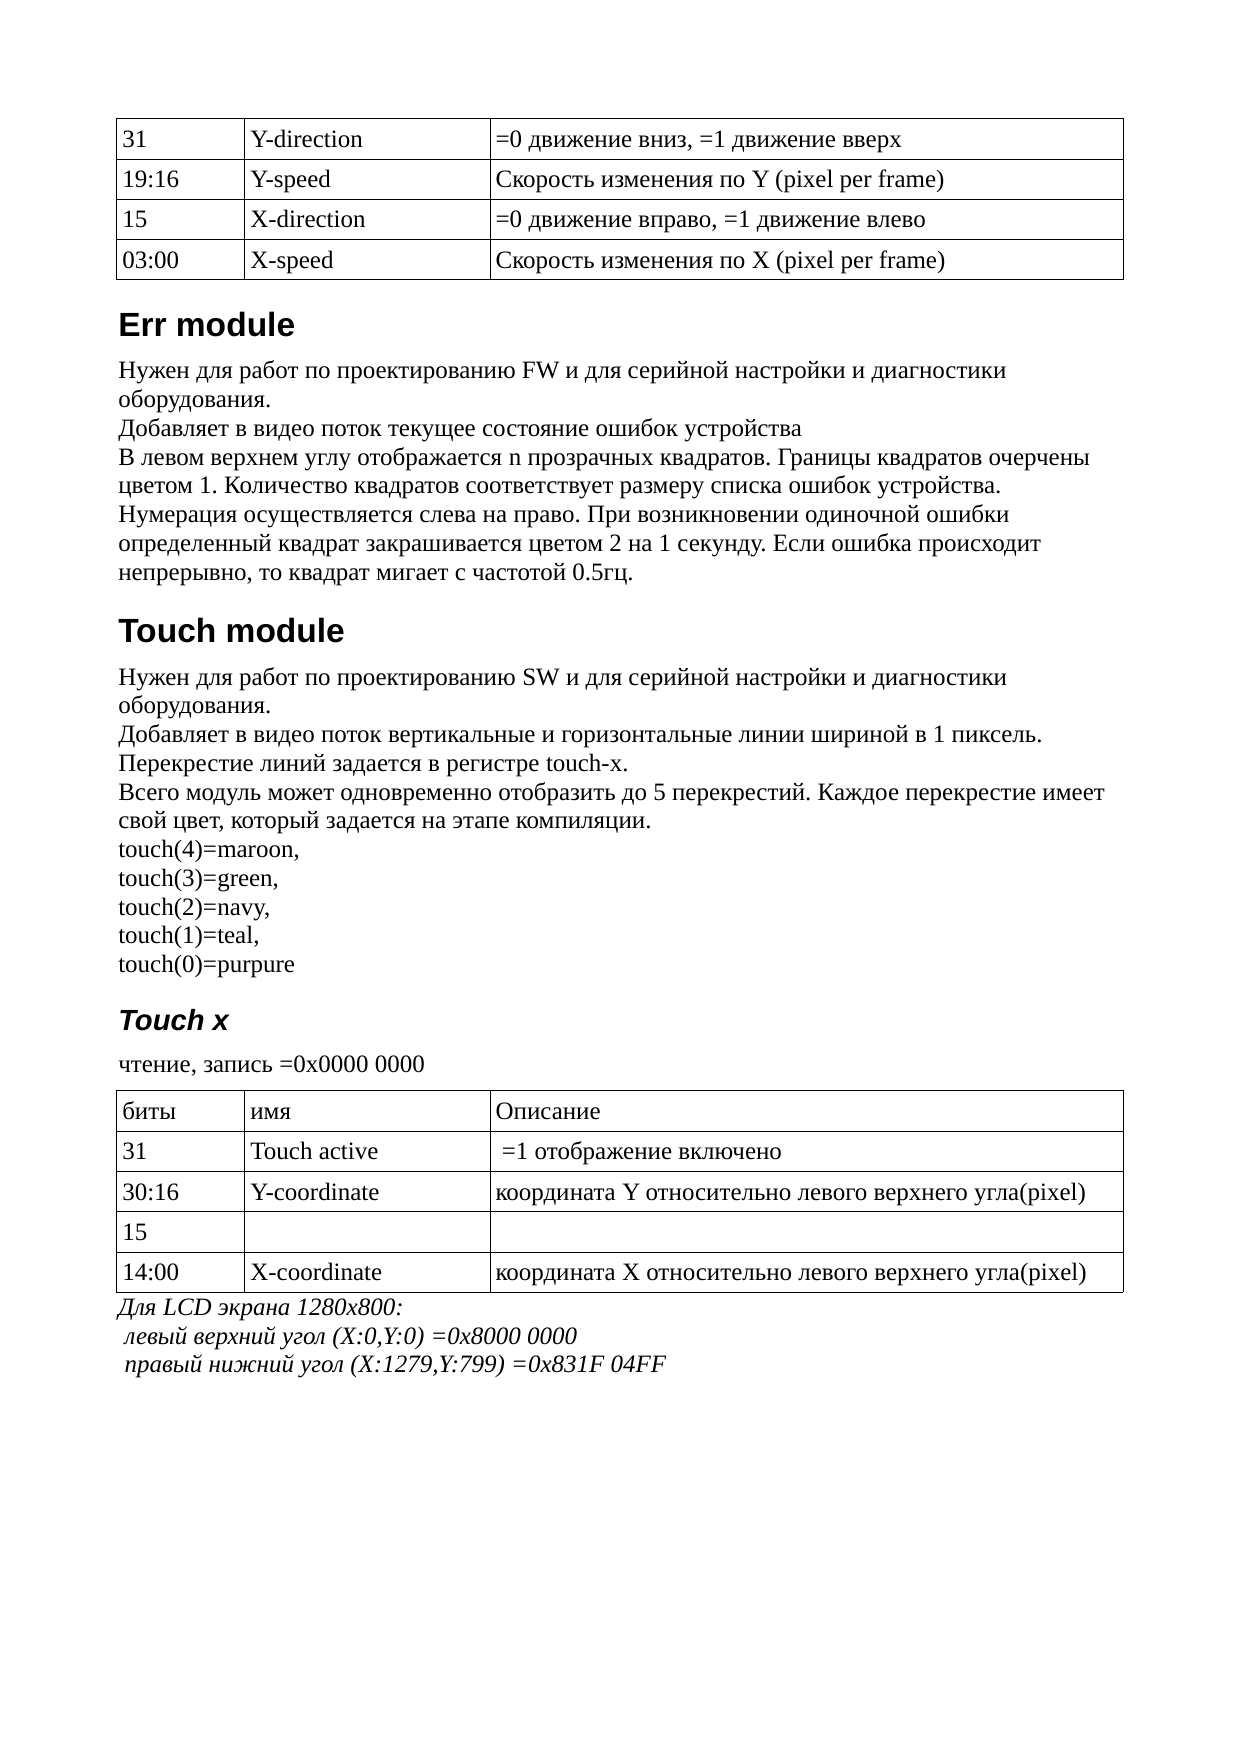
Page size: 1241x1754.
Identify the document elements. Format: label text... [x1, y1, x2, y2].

table_cell =0 движение вниз, =1 движение вверх [491, 119, 1123, 158]
table_cell Touch active [245, 1132, 490, 1171]
table_header имя [245, 1091, 490, 1131]
table_cell 19:16 [117, 160, 244, 199]
table_cell =0 движение вправо, =1 движение влево [491, 200, 1123, 239]
table_cell Скорость изменения по Y (pixel per frame) [491, 160, 1123, 199]
text Добавляет в видео поток текущее состояние ошибок устройства [118, 413, 1122, 442]
table_cell X-direction [245, 200, 490, 239]
table_cell Скорость изменения по X (pixel per frame) [491, 240, 1123, 279]
table_header Описание [491, 1091, 1123, 1131]
table_cell 31 [117, 1132, 244, 1171]
text Нужен для работ по проектированию FW и для серийной настройки и диагностики оборудования. [118, 356, 1122, 413]
subtitle Err module [118, 304, 1122, 343]
table_cell 14:00 [117, 1253, 244, 1292]
table_cell [245, 1212, 490, 1252]
table_cell Y-direction [245, 119, 490, 158]
text левый верхний угол (X:0,Y:0) =0x8000 0000 [118, 1321, 1122, 1349]
text touch(4)=maroon, [118, 834, 1122, 863]
subtitle Touch x [118, 1003, 1122, 1037]
table_cell Y-speed [245, 160, 490, 199]
text Нужен для работ по проектированию SW и для серийной настройки и диагностики оборудования. [118, 662, 1122, 719]
subtitle Touch module [118, 611, 1122, 649]
text В левом верхнем углу отображается n прозрачных квадратов. Границы квадратов очерчены цветом 1. Количество квадратов соответствует размеру списка ошибок устройства. Нумерация осуществляется слева на право. При возникновении одиночной ошибки определенный квадрат закрашивается цветом 2 на 1 секунду. Если ошибка происходит непрерывно, то квадрат мигает с частотой 0.5гц. [118, 442, 1122, 586]
table_cell =1 отображение включено [491, 1132, 1123, 1171]
table_cell 31 [117, 119, 244, 158]
table_cell координата Y относительно левого верхнего угла(pixel) [491, 1172, 1123, 1211]
text чтение, запись =0x0000 0000 [118, 1049, 1122, 1078]
text touch(1)=teal, [118, 921, 1122, 949]
table_cell 15 [117, 200, 244, 239]
text touch(2)=navy, [118, 892, 1122, 921]
table_cell 03:00 [117, 240, 244, 279]
table_cell Y-coordinate [245, 1172, 490, 1211]
table_cell [491, 1212, 1123, 1252]
text touch(0)=purpure [118, 949, 1122, 978]
text Всего модуль может одновременно отобразить до 5 перекрестий. Каждое перекрестие имеет свой цвет, который задается на этапе компиляции. [118, 777, 1122, 834]
table_cell X-speed [245, 240, 490, 279]
table_cell X-coordinate [245, 1253, 490, 1292]
text правый нижний угол (X:1279,Y:799) =0x831F 04FF [118, 1349, 1122, 1378]
text Добавляет в видео поток вертикальные и горизонтальные линии шириной в 1 пиксель. Перекрестие линий задается в регистре touch-x. [118, 719, 1122, 777]
text Для LCD экрана 1280х800: [118, 1293, 1122, 1321]
table_cell 30:16 [117, 1172, 244, 1211]
text touch(3)=green, [118, 863, 1122, 892]
table_cell 15 [117, 1212, 244, 1252]
table_header биты [117, 1091, 244, 1131]
table_cell координата X относительно левого верхнего угла(pixel) [491, 1253, 1123, 1292]
